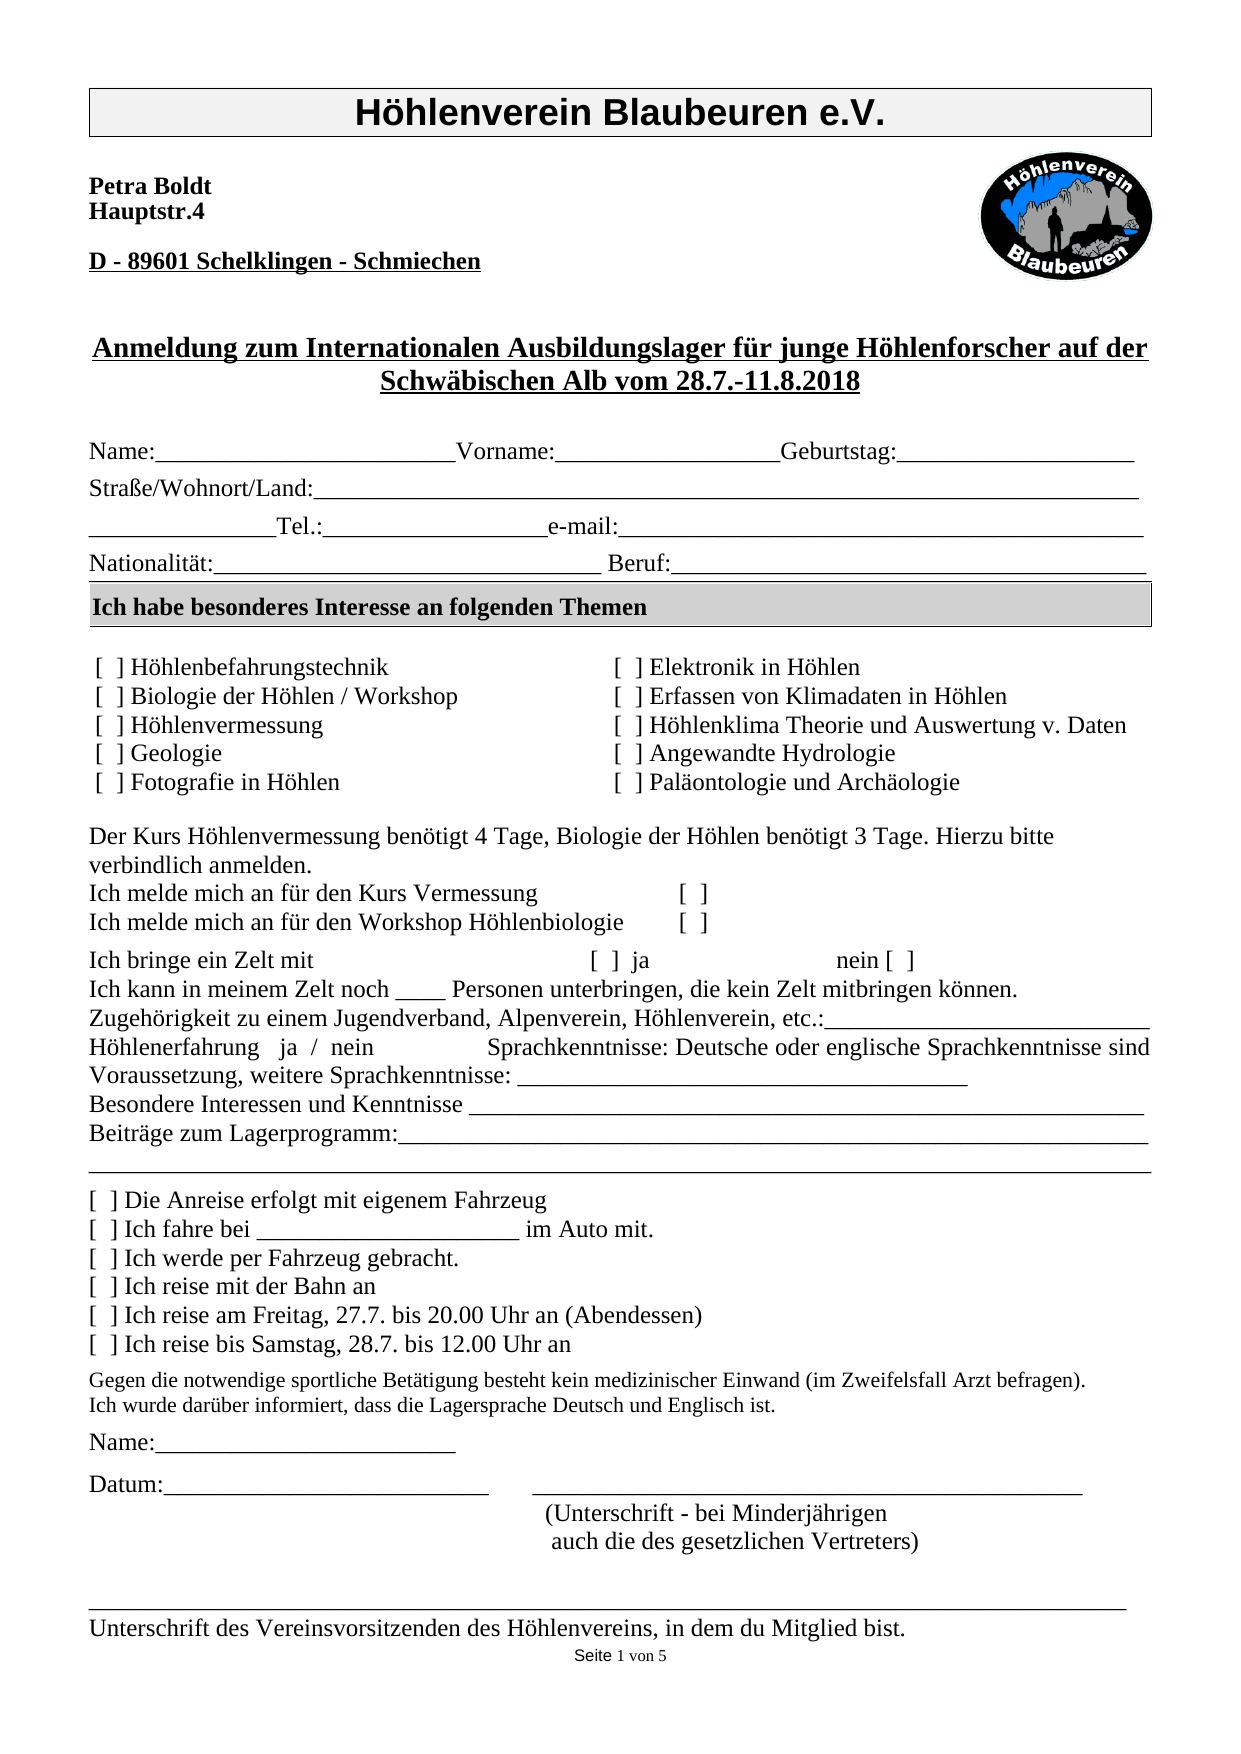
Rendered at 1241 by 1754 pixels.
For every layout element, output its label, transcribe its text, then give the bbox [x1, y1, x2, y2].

text Petra Boldt [89, 174, 977, 199]
text ___________________________________________________________________________________ [89, 1584, 1152, 1613]
text [ ] Geologie [ ] Angewandte Hydrologie [89, 738, 1152, 767]
text Hauptstr.4 [89, 199, 977, 224]
text Unterschrift des Vereinsvorsitzenden des Höhlenvereins, in dem du Mitglied bist. [89, 1613, 1152, 1641]
text Höhlenverein Blaubeuren e.V. [90, 89, 1151, 136]
text [ ] Ich reise mit der Bahn an [89, 1271, 1152, 1300]
text [ ] Die Anreise erfolgt mit eigenem Fahrzeug [89, 1185, 1152, 1214]
text [ ] Ich fahre bei _____________________ im Auto mit. [89, 1214, 1152, 1243]
text auch die des gesetzlichen Vertreters) [89, 1526, 1152, 1555]
text Besondere Interessen und Kenntnisse ______________________________________________________ [89, 1089, 1152, 1118]
text Datum:__________________________ ____________________________________________ [89, 1456, 1152, 1498]
text _____________________________________________________________________________________ [89, 1147, 1152, 1176]
text Ich bringe ein Zelt mit [ ] ja nein [ ] [89, 946, 1152, 974]
text [ ] Ich reise bis Samstag, 28.7. bis 12.00 Uhr an [89, 1329, 1152, 1358]
text Ich melde mich an für den Workshop Höhlenbiologie [ ] [89, 907, 1152, 936]
text Nationalität:_______________________________ Beruf:______________________________________ [89, 542, 1152, 581]
text _______________Tel.:__________________e-mail:__________________________________________ [89, 504, 1152, 542]
text Name:________________________Vorname:__________________Geburtstag:___________________ [89, 429, 1152, 467]
text [ ] Biologie der Höhlen / Workshop [ ] Erfassen von Klimadaten in Höhlen [89, 681, 1152, 710]
text [ ] Ich reise am Freitag, 27.7. bis 20.00 Uhr an (Abendessen) [89, 1300, 1152, 1329]
text [ ] Fotografie in Höhlen [ ] Paläontologie und Archäologie [89, 767, 1152, 796]
text Ich melde mich an für den Kurs Vermessung [ ] [89, 878, 1152, 907]
text Höhlenerfahrung ja / nein Sprachkenntnisse: Deutsche oder englische Sprachkenntnisse sind Voraussetzung, weitere Sprachkenntnisse: ____________________________________ [89, 1032, 1152, 1089]
text Beiträge zum Lagerprogramm:____________________________________________________________ [89, 1118, 1152, 1147]
text Straße/Wohnort/Land:__________________________________________________________________ [89, 467, 1152, 504]
text Der Kurs Höhlenvermessung benötigt 4 Tage, Biologie der Höhlen benötigt 3 Tage. Hierzu bitte verbindlich anmelden. [89, 821, 1152, 878]
text [ ] Ich werde per Fahrzeug gebracht. [89, 1243, 1152, 1271]
text Name:________________________ [89, 1427, 1152, 1456]
text Gegen die notwendige sportliche Betätigung besteht kein medizinischer Einwand (im Zweifelsfall Arzt befragen). [89, 1367, 1152, 1392]
text D - 89601 Schelklingen - Schmiechen [89, 249, 977, 274]
text Zugehörigkeit zu einem Jugendverband, Alpenverein, Höhlenverein, etc.:__________________________ [89, 1003, 1152, 1032]
text (Unterschrift - bei Minderjährigen [89, 1498, 1152, 1526]
text Ich wurde darüber informiert, dass die Lagersprache Deutsch und Englisch ist. [89, 1392, 1152, 1418]
text [ ] Höhlenvermessung [ ] Höhlenklima Theorie und Auswertung v. Daten [89, 710, 1152, 738]
text Anmeldung zum Internationalen Ausbildungslager für junge Höhlenforscher auf der Schwäbischen Alb vom 28.7.-11.8.2018 [89, 332, 1152, 397]
picture [977, 149, 1155, 283]
text [ ] Höhlenbefahrungstechnik [ ] Elektronik in Höhlen [89, 652, 1152, 681]
text Ich habe besonderes Interesse an folgenden Themen [90, 584, 1150, 625]
text Ich kann in meinem Zelt noch ____ Personen unterbringen, die kein Zelt mitbringen können. [89, 974, 1152, 1003]
